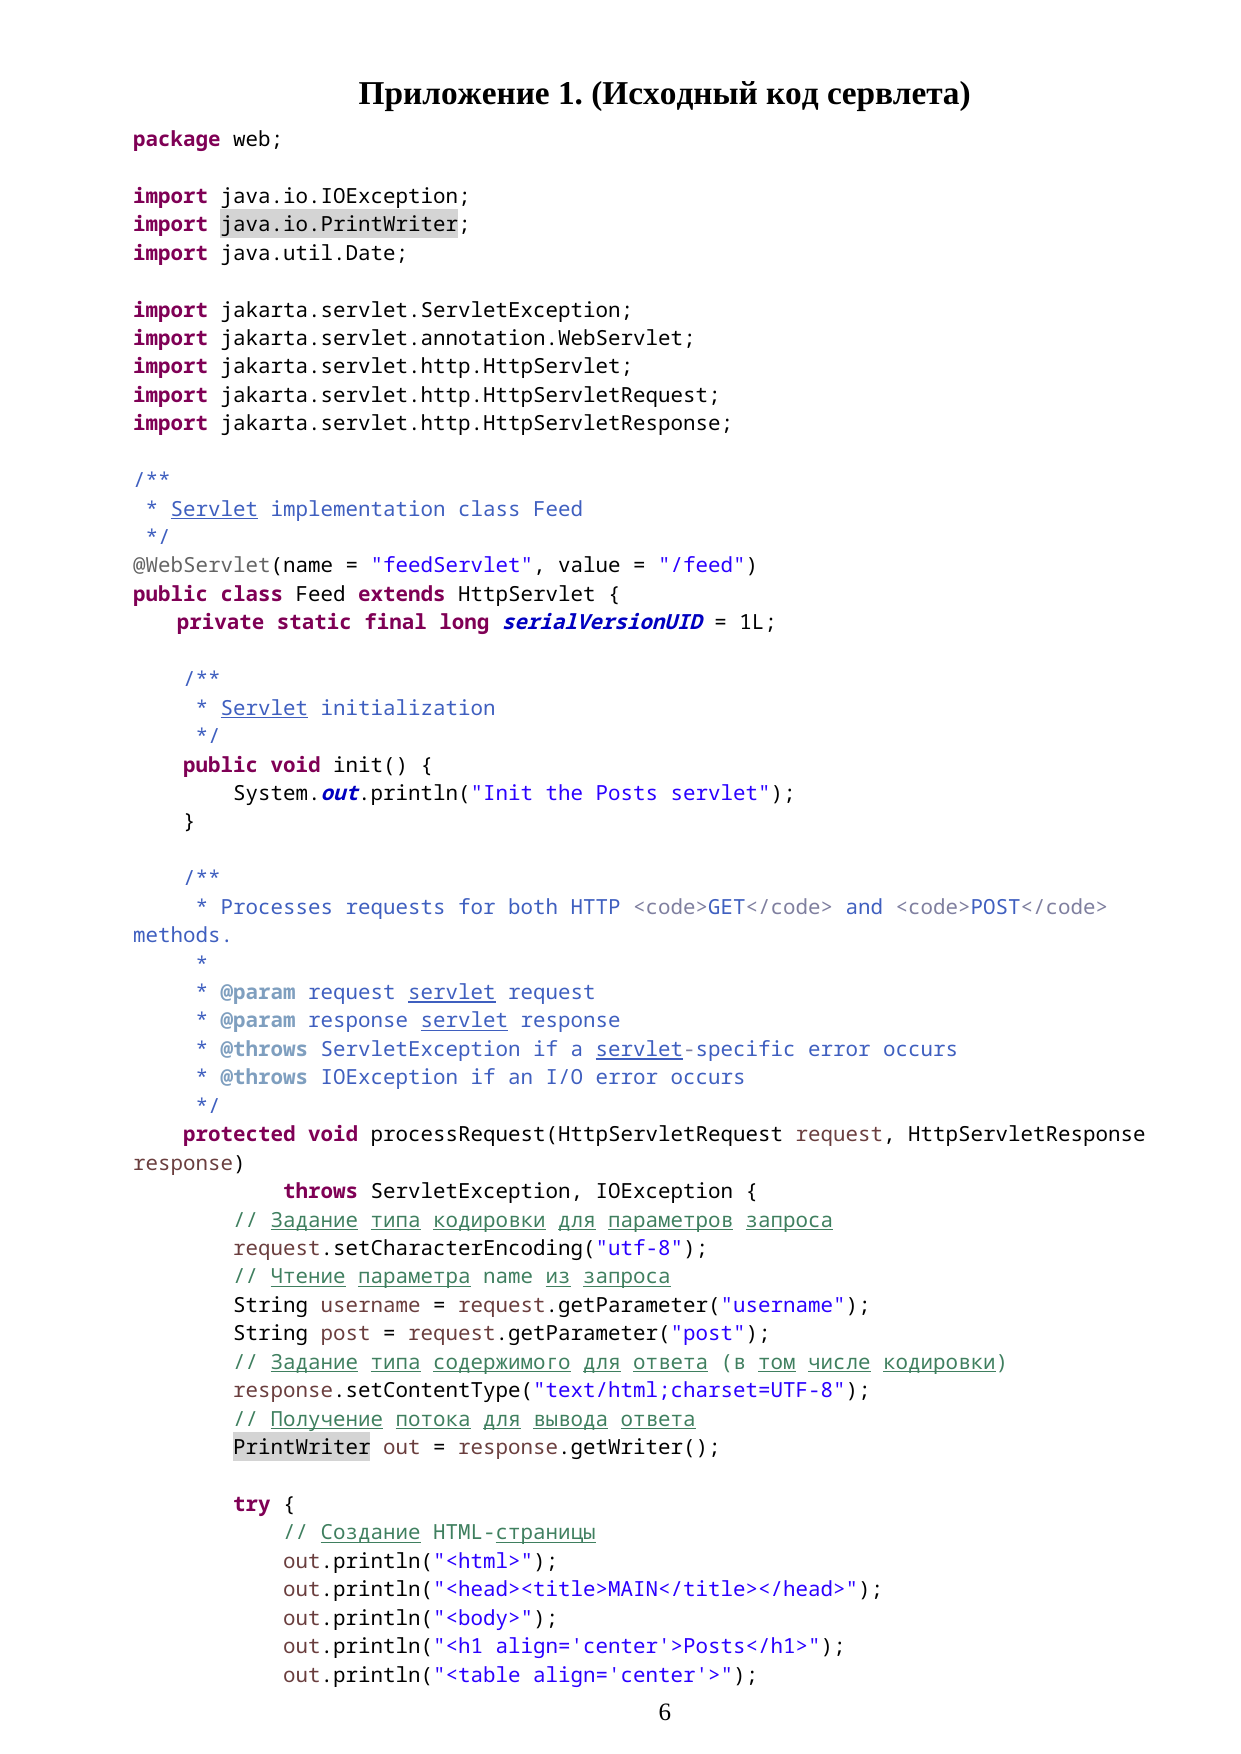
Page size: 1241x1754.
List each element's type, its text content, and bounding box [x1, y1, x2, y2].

text * @param response servlet response [133, 1006, 1196, 1034]
text String username = request.getParameter("username"); [133, 1290, 1196, 1318]
text */ [133, 1091, 1196, 1119]
text // Создание HTML-страницы [133, 1517, 1196, 1546]
text * @param request servlet request [133, 977, 1196, 1006]
text /** [133, 465, 1196, 494]
text // Задание типа кодировки для параметров запроса [133, 1205, 1196, 1233]
text * @throws ServletException if a servlet-specific error occurs [133, 1034, 1196, 1062]
text import java.util.Date; [133, 238, 1196, 266]
text * [133, 949, 1196, 977]
text * Servlet implementation class Feed [133, 494, 1196, 522]
text throws ServletException, IOException { [133, 1176, 1196, 1205]
text package web; [133, 124, 1196, 152]
text * @throws IOException if an I/O error occurs [133, 1062, 1196, 1091]
text public class Feed extends HttpServlet { [133, 579, 1196, 607]
text public void init() { [133, 750, 1196, 778]
text private static final long serialVersionUID = 1L; [133, 607, 1196, 636]
text } [133, 807, 1196, 835]
text out.println("<html>"); [133, 1546, 1196, 1574]
text import jakarta.servlet.http.HttpServletRequest; [133, 380, 1196, 408]
text @WebServlet(name = "feedServlet", value = "/feed") [133, 551, 1196, 579]
text String post = request.getParameter("post"); [133, 1318, 1196, 1347]
text */ [133, 522, 1196, 551]
text out.println("<h1 align='center'>Posts</h1>"); [133, 1631, 1196, 1660]
text response.setContentType("text/html;charset=UTF-8"); [133, 1375, 1196, 1404]
text */ [133, 721, 1196, 750]
text out.println("<body>"); [133, 1603, 1196, 1631]
text import jakarta.servlet.http.HttpServletResponse; [133, 408, 1196, 437]
text * Servlet initialization [133, 693, 1196, 721]
text import jakarta.servlet.ServletException; [133, 295, 1196, 323]
text /** [133, 863, 1196, 892]
text // Задание типа содержимого для ответа (в том числе кодировки) [133, 1347, 1196, 1375]
text out.println("<head><title>MAIN</title></head>"); [133, 1574, 1196, 1603]
text try { [133, 1489, 1196, 1517]
text PrintWriter out = response.getWriter(); [133, 1432, 1196, 1461]
text import jakarta.servlet.annotation.WebServlet; [133, 323, 1196, 352]
text /** [133, 664, 1196, 693]
subtitle Приложение 1. (Исходный код сервлета) [133, 73, 1196, 112]
text out.println("<table align='center'>"); [133, 1660, 1196, 1688]
text import java.io.IOException; [133, 181, 1196, 209]
text // Получение потока для вывода ответа [133, 1404, 1196, 1432]
text System.out.println("Init the Posts servlet"); [133, 778, 1196, 807]
text request.setCharacterEncoding("utf-8"); [133, 1233, 1196, 1262]
text * Processes requests for both HTTP <code>GET</code> and <code>POST</code> methods. [133, 892, 1196, 949]
text import jakarta.servlet.http.HttpServlet; [133, 352, 1196, 380]
text protected void processRequest(HttpServletRequest request, HttpServletResponse response) [133, 1119, 1196, 1176]
text import java.io.PrintWriter; [133, 209, 1196, 238]
text // Чтение параметра name из запроса [133, 1262, 1196, 1290]
